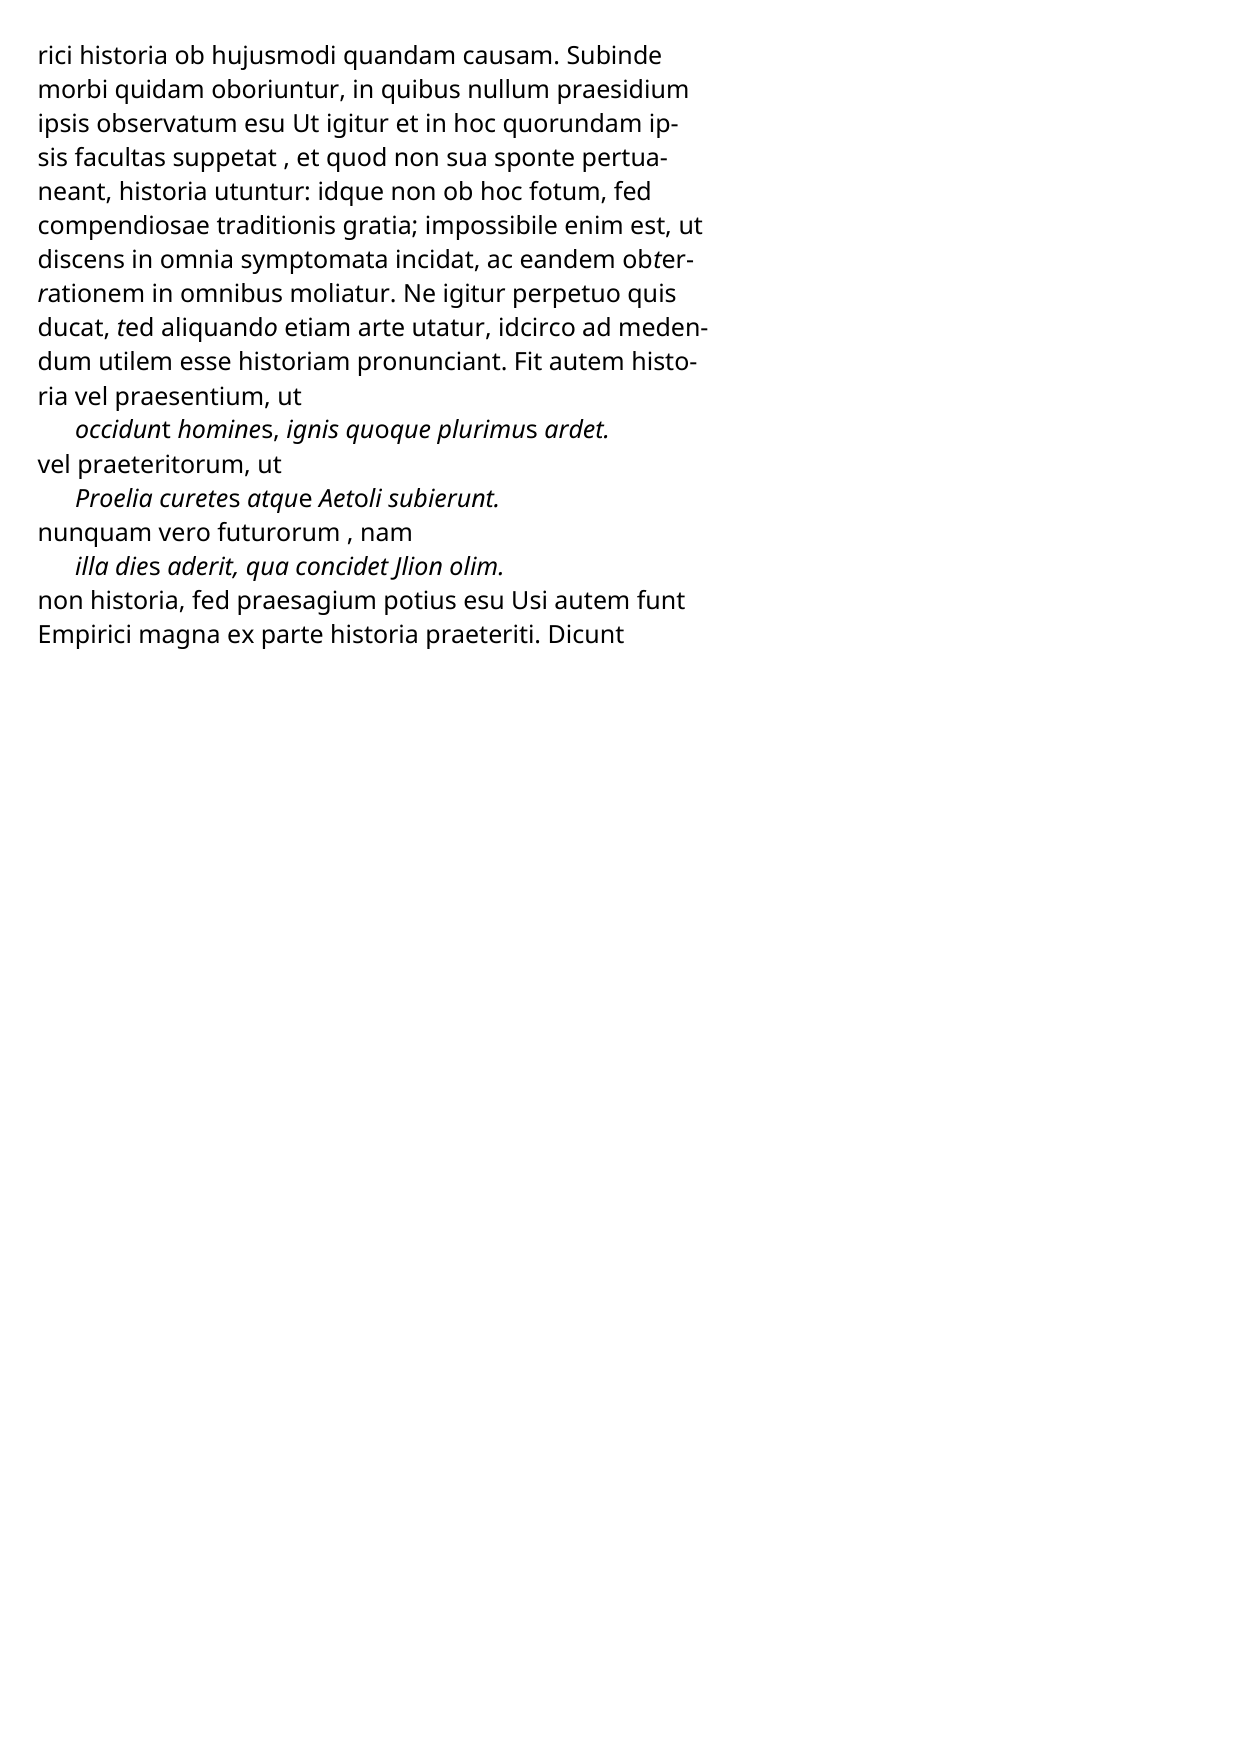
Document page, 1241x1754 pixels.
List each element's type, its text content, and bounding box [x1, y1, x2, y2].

text non historia, fed praesagium potius esu Usi autem funt Empirici magna ex parte historia praeteriti. Dicunt [37, 582, 1203, 651]
text vel praeteritorum, ut [37, 446, 1203, 480]
text occidunt homines, ignis quoque plurimus ardet. [37, 412, 1203, 446]
text Proelia curetes atque Aetoli subierunt. [37, 480, 1203, 514]
text nunquam vero futurorum , nam [37, 514, 1203, 548]
text illa dies aderit, qua concidet Jlion olim. [37, 548, 1203, 582]
text rici historia ob hujusmodi quandam causam. Subinde morbi quidam oboriuntur, in quibus nullum praesidium ipsis observatum esu Ut igitur et in hoc quorundam ip- sis facultas suppetat , et quod non sua sponte pertua- neant, historia utuntur: idque non ob hoc fotum, fed compendiosae traditionis gratia; impossibile enim est, ut discens in omnia symptomata incidat, ac eandem obter- rationem in omnibus moliatur. Ne igitur perpetuo quis ducat, ted aliquando etiam arte utatur, idcirco ad meden- dum utilem esse historiam pronunciant. Fit autem histo- ria vel praesentium, ut [37, 37, 1203, 412]
